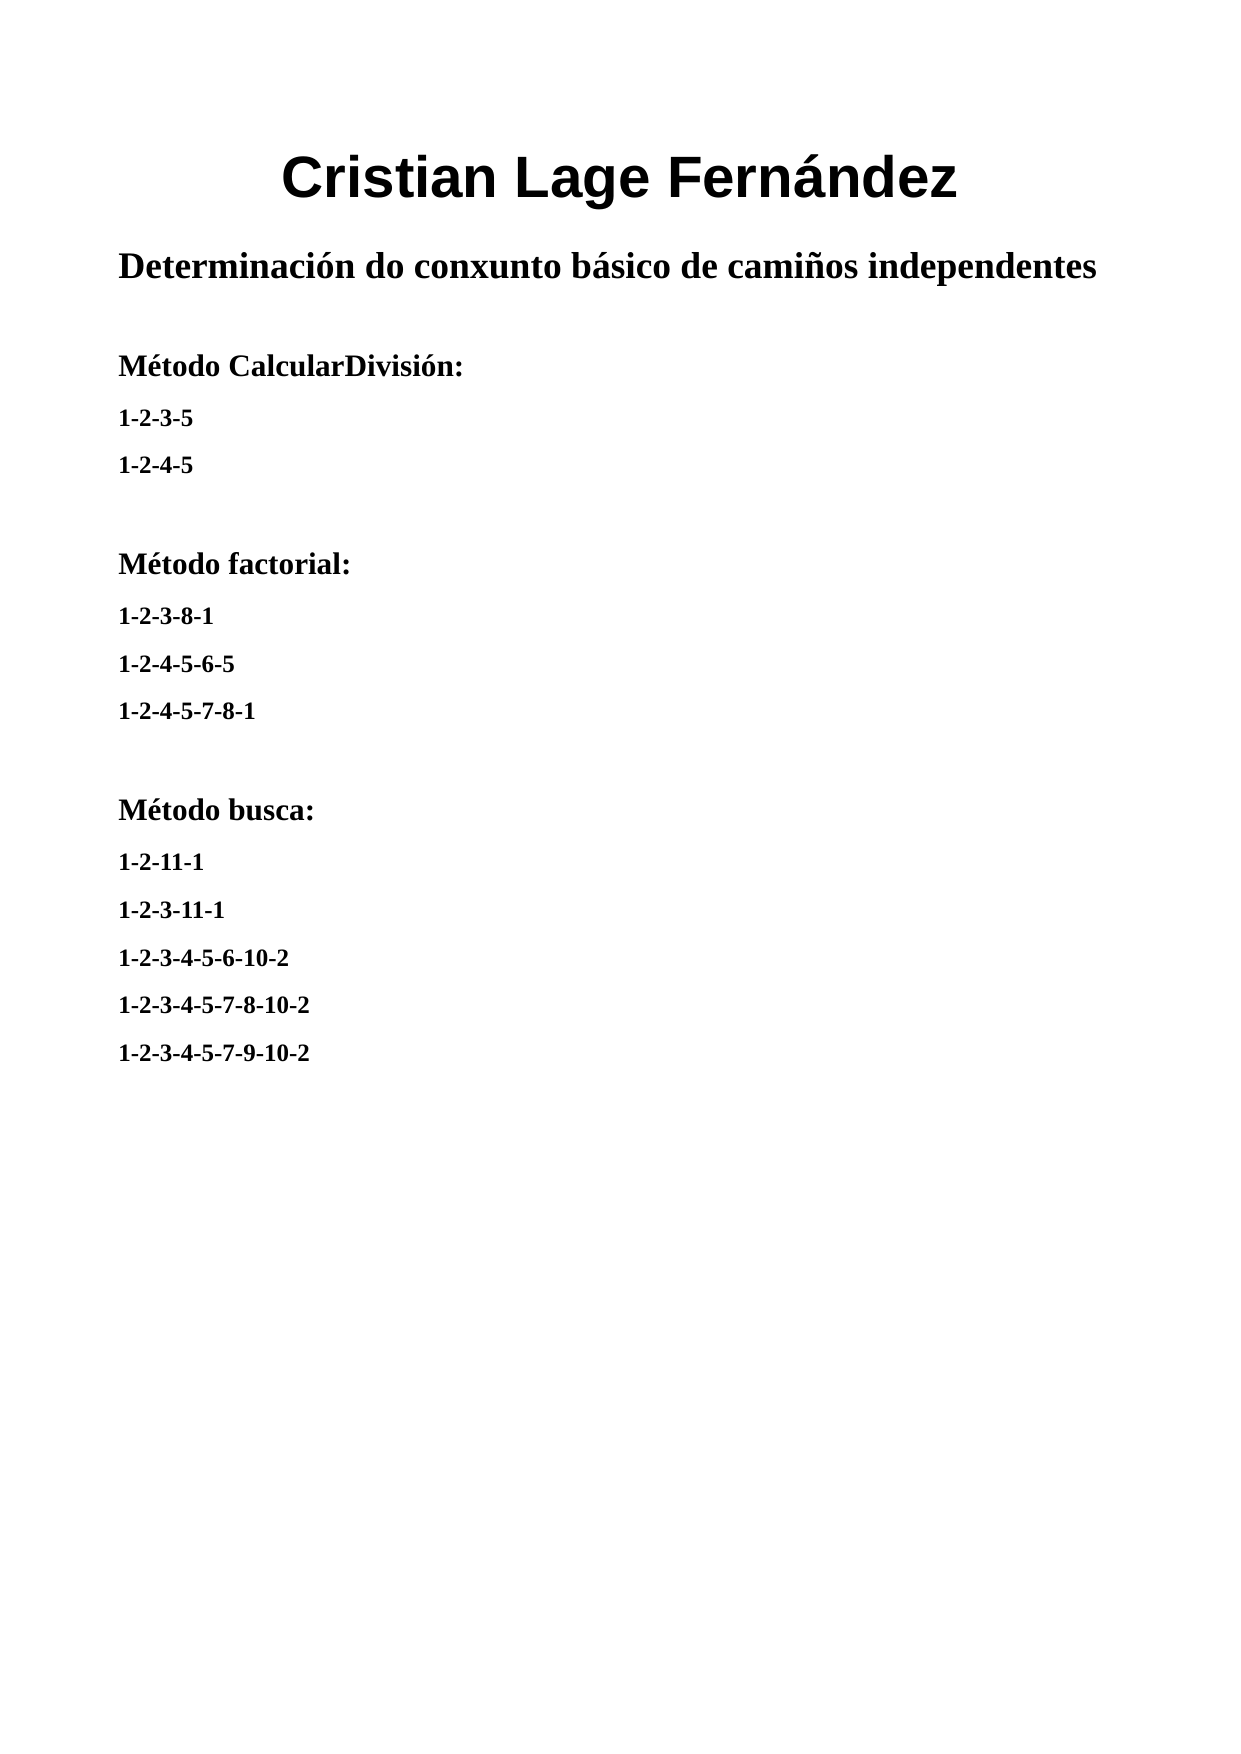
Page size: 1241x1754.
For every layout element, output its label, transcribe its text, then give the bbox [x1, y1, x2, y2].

text 1-2-3-11-1 [118, 895, 1122, 924]
text Método CalcularDivisión: [118, 347, 1122, 383]
text 1-2-4-5 [118, 450, 1122, 479]
text Método busca: [118, 792, 1122, 828]
text 1-2-3-4-5-7-9-10-2 [118, 1038, 1122, 1067]
text 1-2-3-5 [118, 403, 1122, 431]
subtitle Determinación do conxunto básico de camiños independentes [118, 243, 1122, 287]
text 1-2-3-8-1 [118, 601, 1122, 630]
text 1-2-3-4-5-7-8-10-2 [118, 990, 1122, 1019]
text 1-2-11-1 [118, 847, 1122, 876]
text 1-2-3-4-5-6-10-2 [118, 943, 1122, 971]
text 1-2-4-5-7-8-1 [118, 696, 1122, 725]
text 1-2-4-5-6-5 [118, 649, 1122, 678]
text Método factorial: [118, 545, 1122, 581]
title Cristian Lage Fernández [118, 143, 1122, 210]
